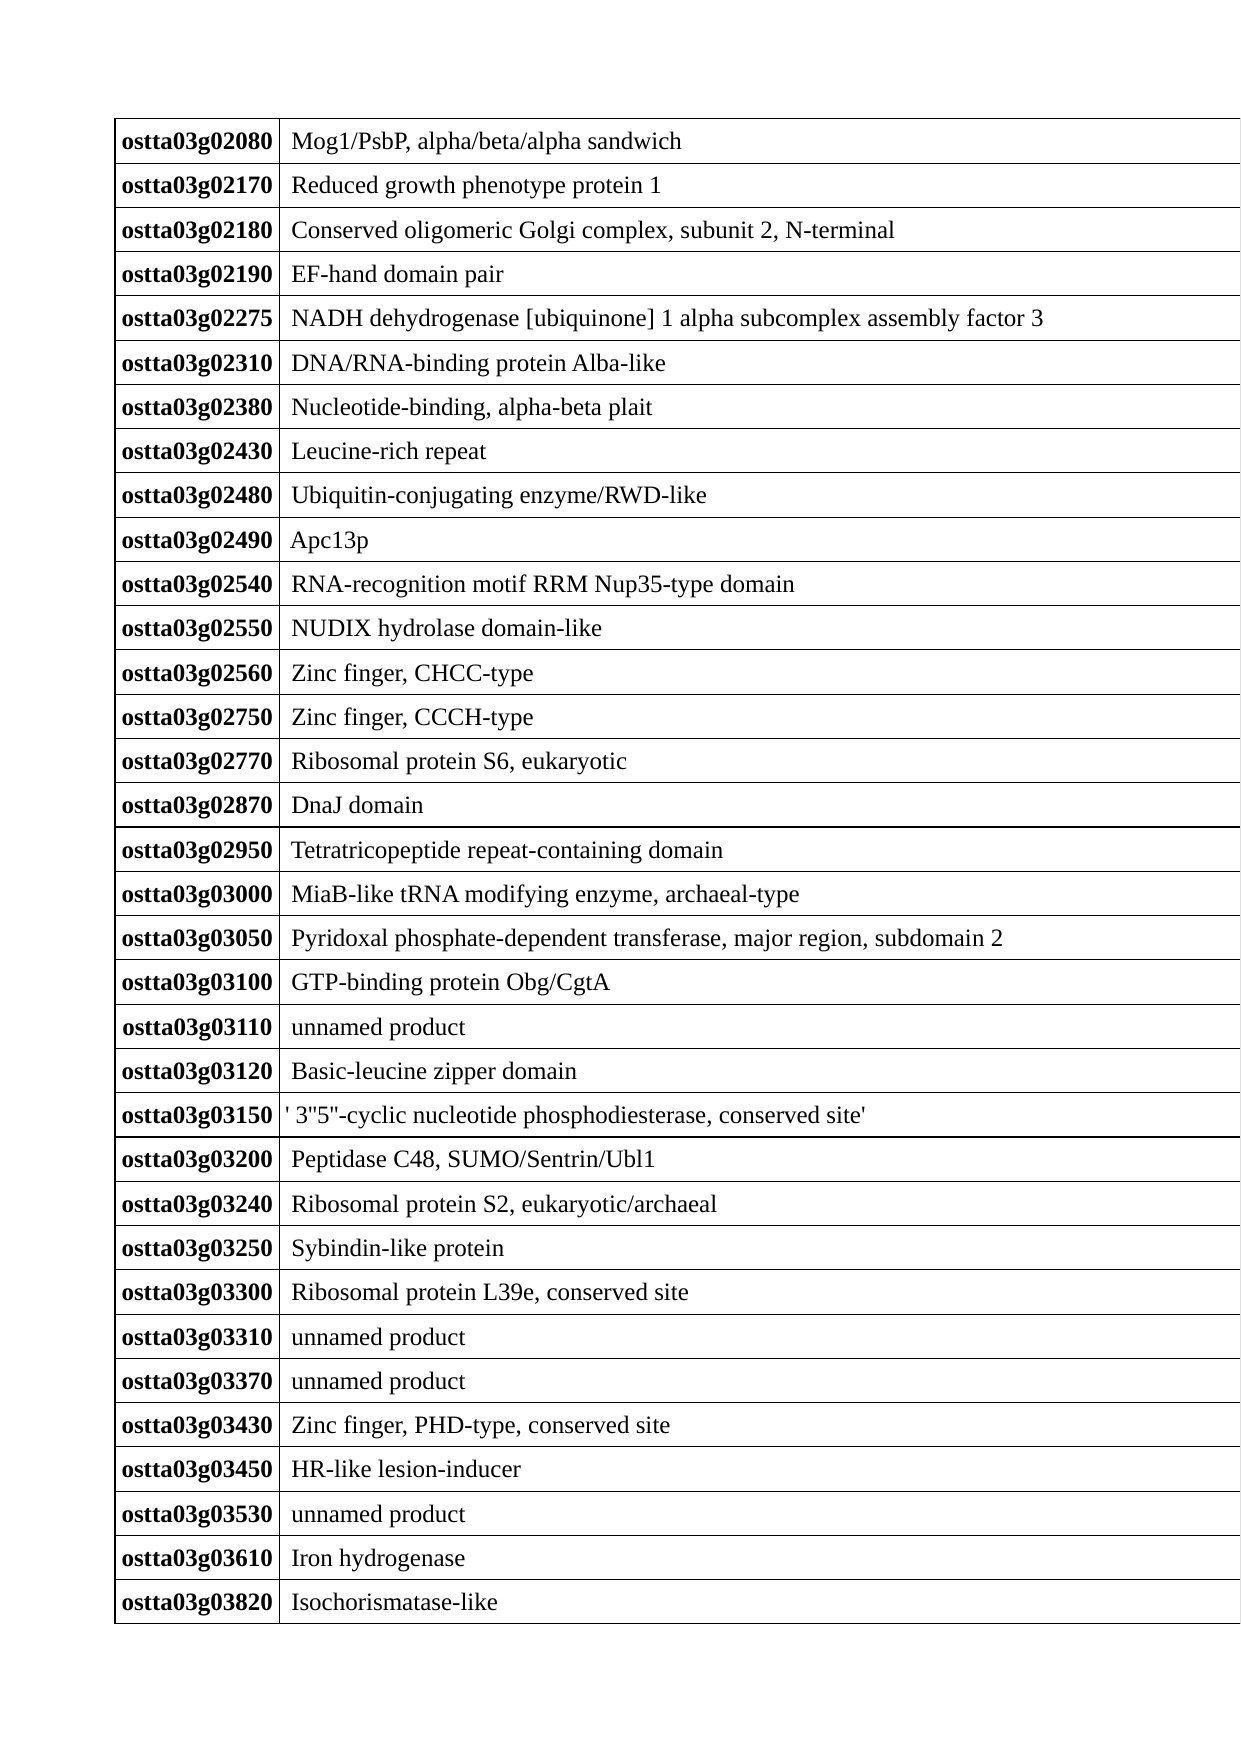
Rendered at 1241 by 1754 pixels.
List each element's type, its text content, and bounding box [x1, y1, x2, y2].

table_cell ostta03g02490 [116, 518, 279, 561]
table_cell ostta03g02540 [116, 562, 279, 605]
table_cell DNA/RNA-binding protein Alba-like [280, 341, 1240, 384]
table_cell ostta03g02550 [116, 606, 279, 649]
table_cell unnamed product [280, 1005, 1240, 1048]
table_cell HR-like lesion-inducer [280, 1447, 1240, 1491]
table_cell ostta03g02750 [116, 695, 279, 738]
table_cell Ribosomal protein S2, eukaryotic/archaeal [280, 1182, 1240, 1225]
table_cell Conserved oligomeric Golgi complex, subunit 2, N-terminal [280, 208, 1240, 251]
table_cell ostta03g02430 [116, 429, 279, 472]
table_cell ostta03g03820 [116, 1580, 279, 1623]
table_cell Nucleotide-binding, alpha-beta plait [280, 385, 1240, 428]
table_cell ostta03g03370 [116, 1359, 279, 1402]
table_cell GTP-binding protein Obg/CgtA [280, 960, 1240, 1003]
table_cell RNA-recognition motif RRM Nup35-type domain [280, 562, 1240, 605]
table_cell ' 3''5''-cyclic nucleotide phosphodiesterase, conserved site' [280, 1093, 1240, 1136]
table_cell EF-hand domain pair [280, 252, 1240, 295]
table_cell Pyridoxal phosphate-dependent transferase, major region, subdomain 2 [280, 916, 1240, 959]
table_cell DnaJ domain [280, 783, 1240, 826]
table_cell ostta03g02080 [116, 119, 279, 162]
table_cell ostta03g03000 [116, 872, 279, 915]
table_cell Ubiquitin-conjugating enzyme/RWD-like [280, 473, 1240, 517]
table_cell ostta03g03300 [116, 1270, 279, 1313]
table_cell ostta03g03100 [116, 960, 279, 1003]
table_cell ostta03g03310 [116, 1315, 279, 1358]
table_cell Peptidase C48, SUMO/Sentrin/Ubl1 [280, 1138, 1240, 1181]
table_cell Zinc finger, CHCC-type [280, 650, 1240, 694]
table_cell Leucine-rich repeat [280, 429, 1240, 472]
table_cell ostta03g03240 [116, 1182, 279, 1225]
table_cell Reduced growth phenotype protein 1 [280, 164, 1240, 207]
table_cell unnamed product [280, 1492, 1240, 1535]
table_cell Zinc finger, CCCH-type [280, 695, 1240, 738]
table_cell ostta03g02170 [116, 164, 279, 207]
table_cell ostta03g03430 [116, 1403, 279, 1446]
table_cell ostta03g03610 [116, 1536, 279, 1579]
table_cell ostta03g02560 [116, 650, 279, 694]
table_cell ostta03g03200 [116, 1138, 279, 1181]
table_cell ostta03g03150 [116, 1093, 279, 1136]
table_cell ostta03g02870 [116, 783, 279, 826]
table_cell ostta03g02950 [116, 828, 279, 871]
table_cell ostta03g02770 [116, 739, 279, 782]
table_cell NADH dehydrogenase [ubiquinone] 1 alpha subcomplex assembly factor 3 [280, 296, 1240, 339]
table_cell ostta03g03050 [116, 916, 279, 959]
table_cell ostta03g03110 [116, 1005, 279, 1048]
table_cell Tetratricopeptide repeat-containing domain [280, 828, 1240, 871]
table_cell NUDIX hydrolase domain-like [280, 606, 1240, 649]
table_cell Isochorismatase-like [280, 1580, 1240, 1623]
table_cell ostta03g02190 [116, 252, 279, 295]
table_cell ostta03g02310 [116, 341, 279, 384]
table_cell Sybindin-like protein [280, 1226, 1240, 1269]
table_cell ostta03g02275 [116, 296, 279, 339]
table_cell Basic-leucine zipper domain [280, 1049, 1240, 1092]
table_cell ostta03g03120 [116, 1049, 279, 1092]
table_cell MiaB-like tRNA modifying enzyme, archaeal-type [280, 872, 1240, 915]
table_cell Mog1/PsbP, alpha/beta/alpha sandwich [280, 119, 1240, 162]
table_cell Ribosomal protein L39e, conserved site [280, 1270, 1240, 1313]
table_cell Ribosomal protein S6, eukaryotic [280, 739, 1240, 782]
table_cell ostta03g02480 [116, 473, 279, 517]
table_cell unnamed product [280, 1315, 1240, 1358]
table_cell ostta03g02180 [116, 208, 279, 251]
table_cell ostta03g03450 [116, 1447, 279, 1491]
table_cell ostta03g03250 [116, 1226, 279, 1269]
table_cell Zinc finger, PHD-type, conserved site [280, 1403, 1240, 1446]
table_cell ostta03g02380 [116, 385, 279, 428]
table_cell Apc13p [280, 518, 1240, 561]
table_cell Iron hydrogenase [280, 1536, 1240, 1579]
table_cell unnamed product [280, 1359, 1240, 1402]
table_cell ostta03g03530 [116, 1492, 279, 1535]
